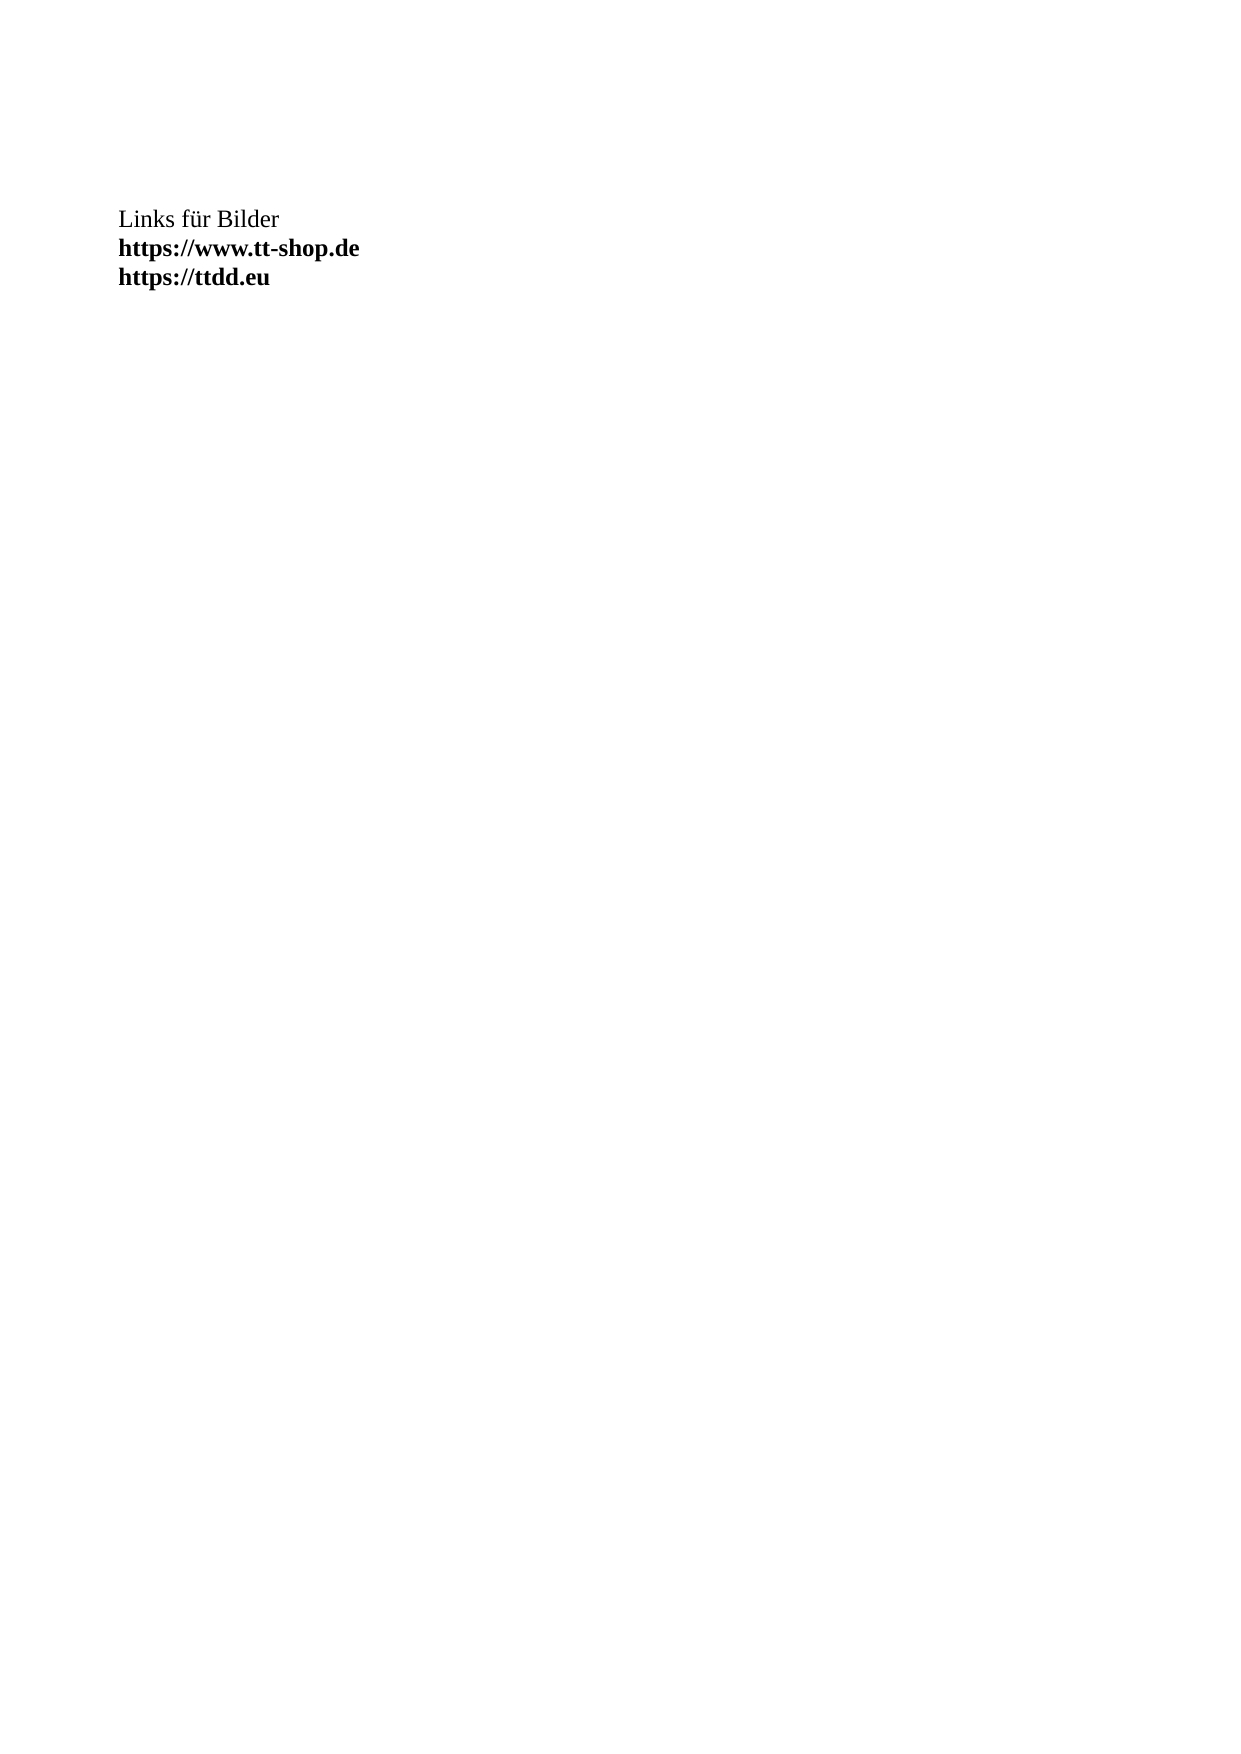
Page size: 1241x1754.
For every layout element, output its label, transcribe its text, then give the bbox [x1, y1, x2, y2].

text Links für Bilder [118, 204, 1122, 233]
text https://ttdd.eu [118, 262, 1122, 291]
text https://www.tt-shop.de [118, 233, 1122, 262]
